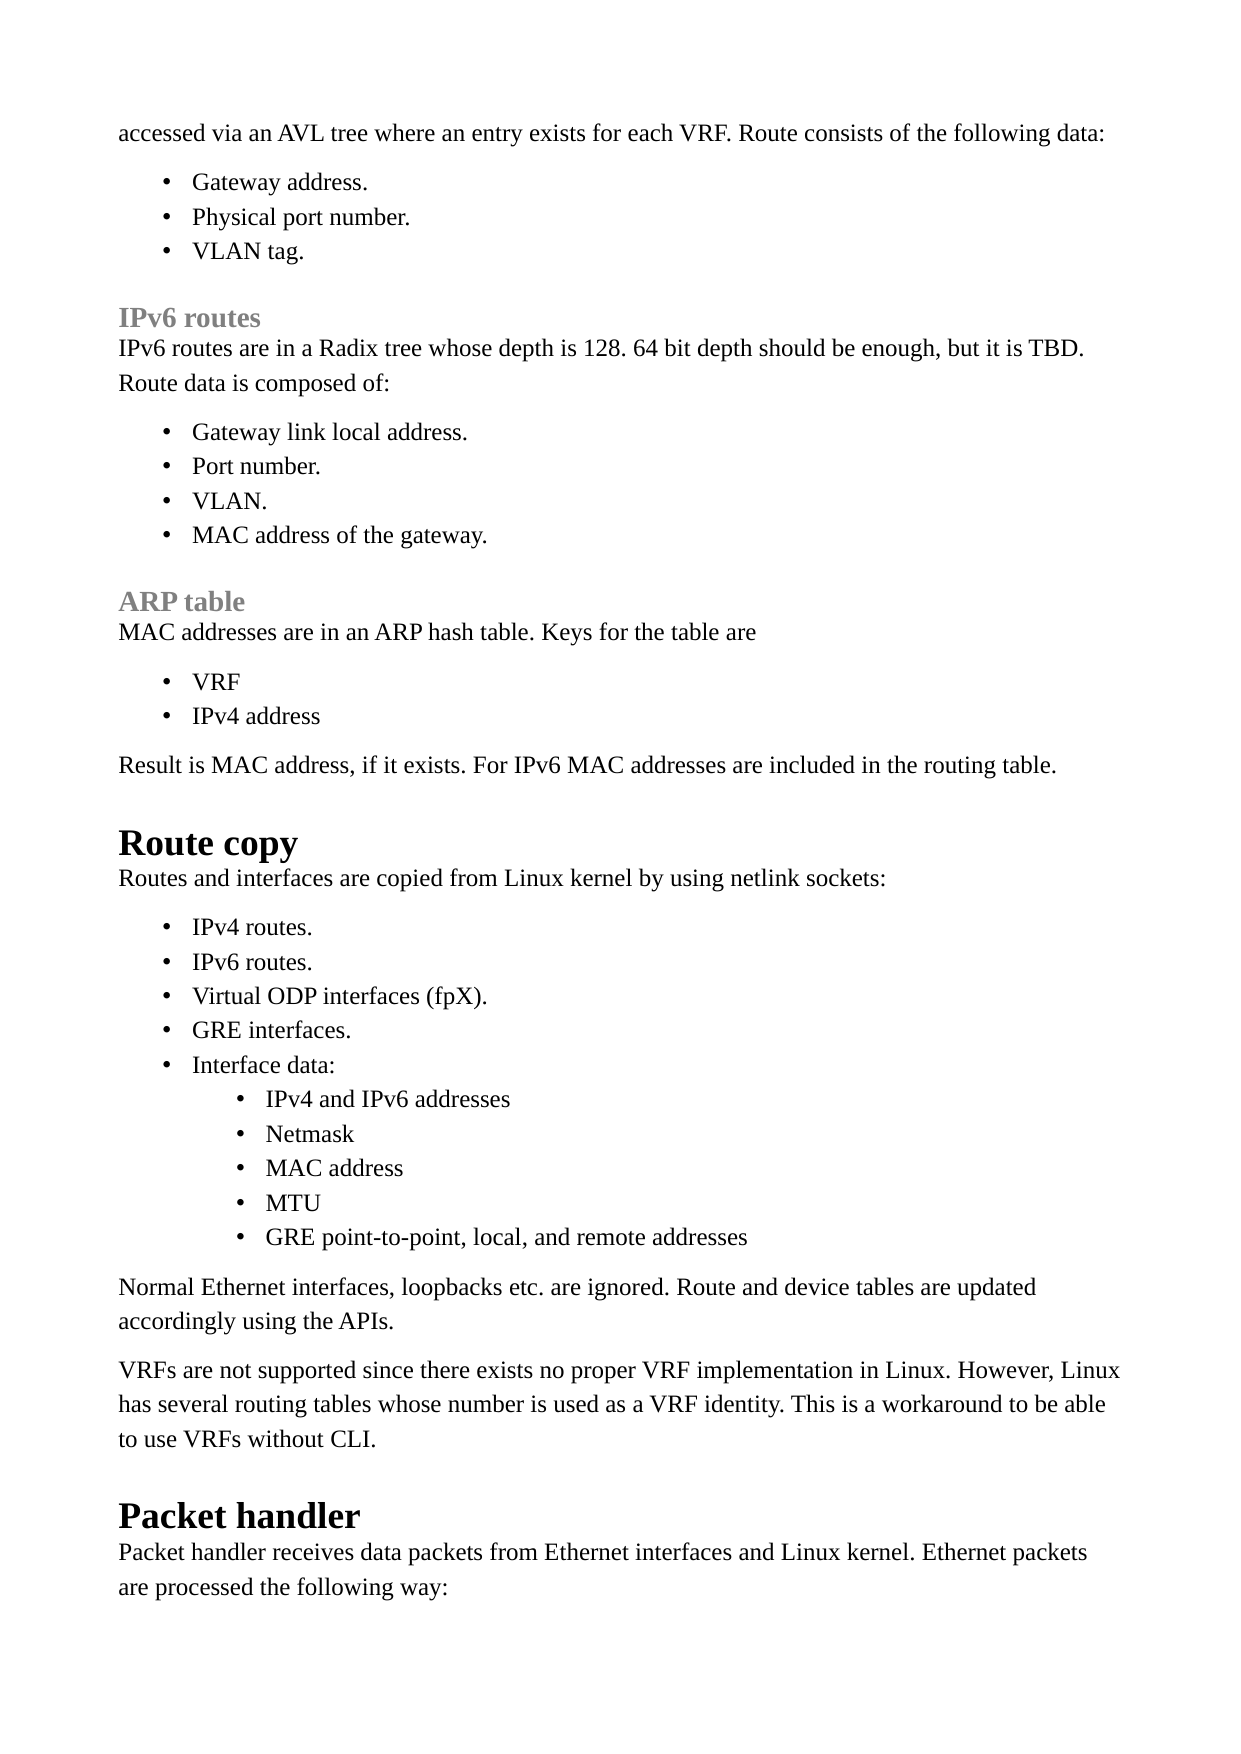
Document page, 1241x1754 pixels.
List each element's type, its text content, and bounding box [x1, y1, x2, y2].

text IPv6 routes are in a Radix tree whose depth is 128. 64 bit depth should be enough, but it is TBD. Route data is composed of: [118, 333, 1122, 397]
list GRE point-to-point, local, and remote addresses [236, 1222, 1122, 1251]
list MTU [236, 1188, 1122, 1217]
text Routes and interfaces are copied from Linux kernel by using netlink sockets: [118, 863, 1122, 892]
text VRFs are not supported since there exists no proper VRF implementation in Linux. However, Linux has several routing tables whose number is used as a VRF identity. This is a workaround to be able to use VRFs without CLI. [118, 1355, 1122, 1453]
list Physical port number. [162, 202, 1122, 230]
list IPv6 routes. [162, 947, 1122, 975]
list MAC address of the gateway. [162, 520, 1122, 549]
list GRE interfaces. [162, 1016, 1122, 1044]
list VRF [162, 667, 1122, 695]
text There is a Radix tree for default routes (VRF = 0). VRF route trees can be accessed via an AVL tree where an entry exists for each VRF. Route consists of the following data: [118, 118, 1122, 147]
subtitle IPv6 routes [118, 300, 1122, 333]
text Result is MAC address, if it exists. For IPv6 MAC addresses are included in the routing table. [118, 750, 1122, 779]
list Netmask [236, 1119, 1122, 1148]
subtitle ARP table [118, 584, 1122, 617]
list VLAN. [162, 486, 1122, 514]
list IPv4 address [162, 701, 1122, 730]
subtitle Route copy [118, 820, 1122, 863]
subtitle Packet handler [118, 1494, 1122, 1537]
list VLAN tag. [162, 236, 1122, 265]
list Interface data: [162, 1050, 1122, 1079]
list Gateway link local address. [162, 417, 1122, 446]
list IPv4 routes. [162, 912, 1122, 941]
list Virtual ODP interfaces (fpX). [162, 981, 1122, 1010]
list IPv4 and IPv6 addresses [236, 1084, 1122, 1113]
list MAC address [236, 1153, 1122, 1182]
text Packet handler receives data packets from Ethernet interfaces and Linux kernel. Ethernet packets are processed the following way: [118, 1537, 1122, 1600]
text MAC addresses are in an ARP hash table. Keys for the table are [118, 617, 1122, 646]
text Normal Ethernet interfaces, loopbacks etc. are ignored. Route and device tables are updated accordingly using the APIs. [118, 1272, 1122, 1335]
list Gateway address. [162, 167, 1122, 196]
list Port number. [162, 451, 1122, 480]
